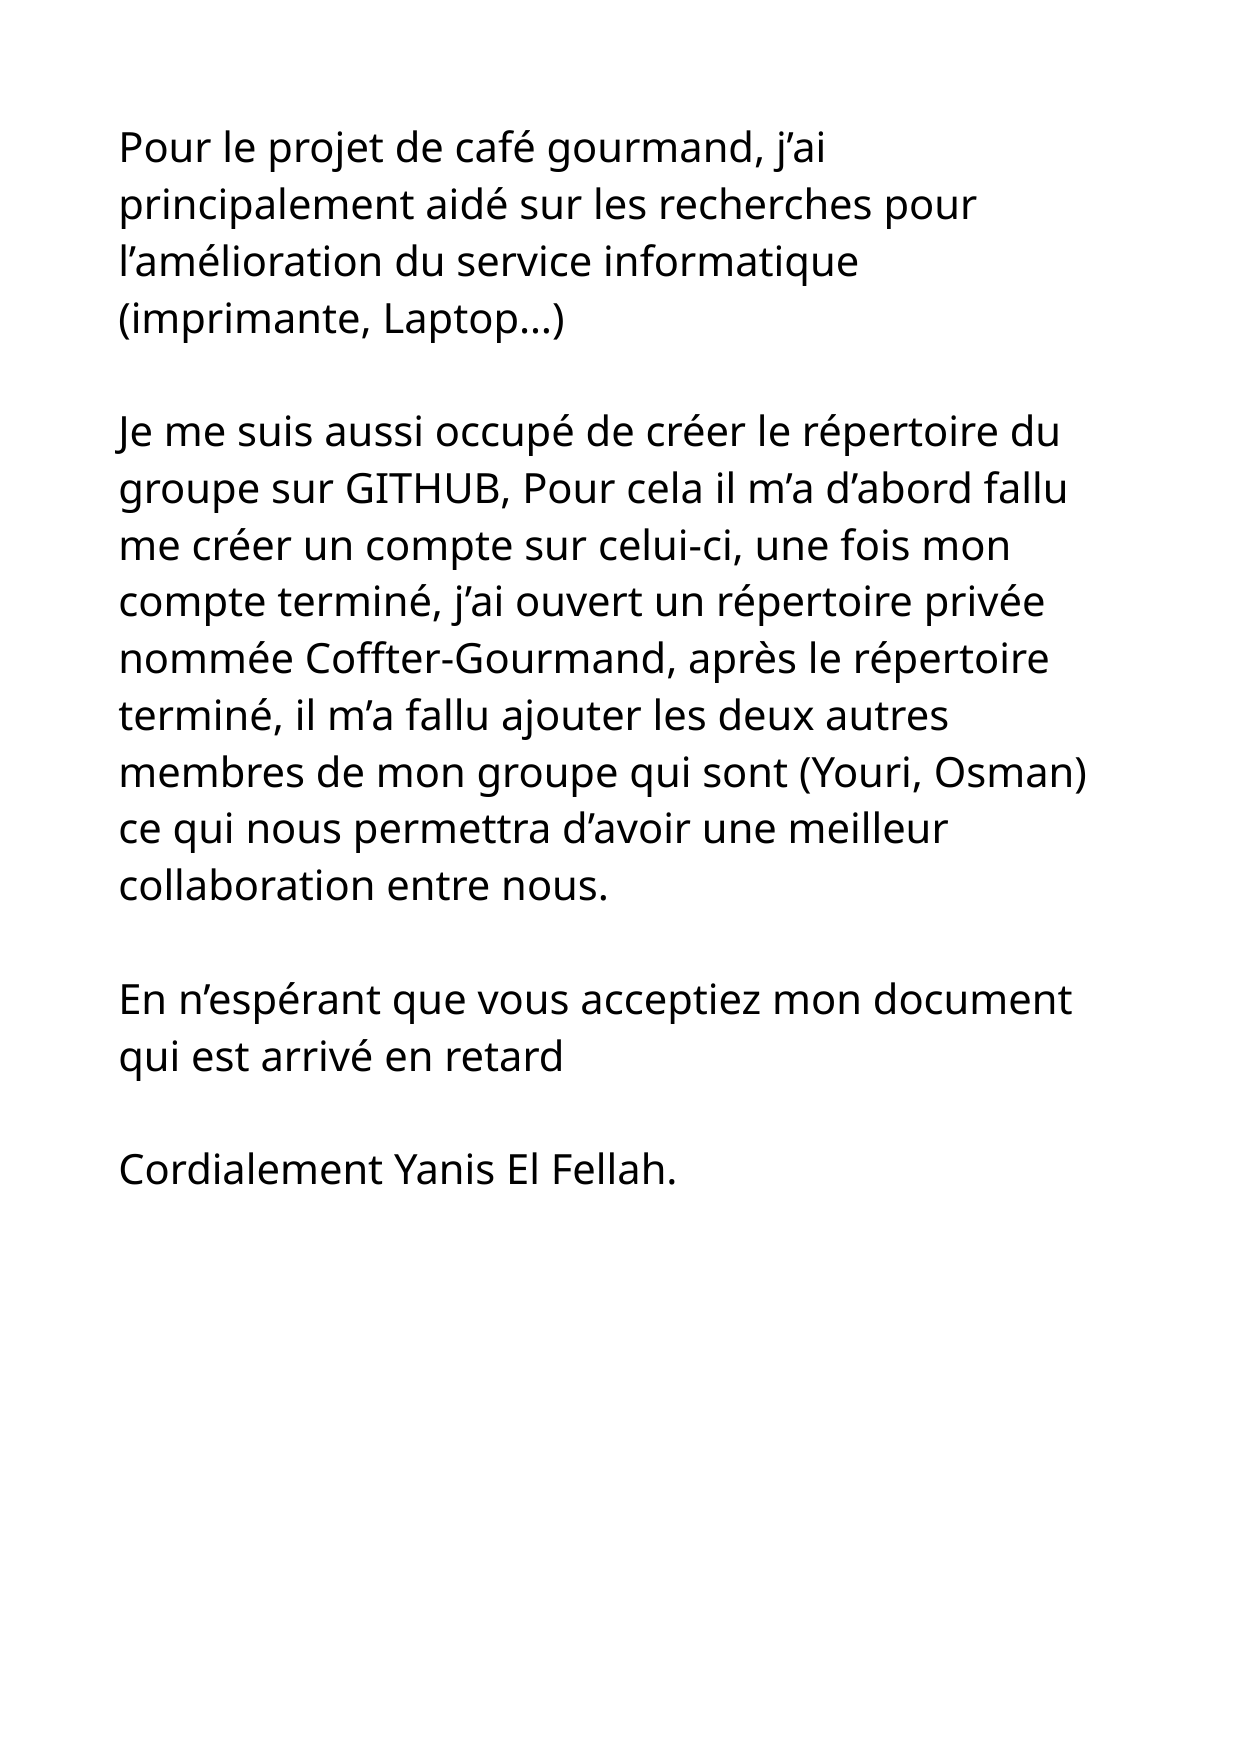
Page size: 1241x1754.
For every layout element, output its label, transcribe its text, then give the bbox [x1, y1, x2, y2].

text En n’espérant que vous acceptiez mon document qui est arrivé en retard [118, 970, 1122, 1083]
text Pour le projet de café gourmand, j’ai principalement aidé sur les recherches pour l’amélioration du service informatique (imprimante, Laptop…) [118, 118, 1122, 345]
text Cordialement Yanis El Fellah. [118, 1140, 1122, 1197]
text Je me suis aussi occupé de créer le répertoire du groupe sur GITHUB, Pour cela il m’a d’abord fallu me créer un compte sur celui-ci, une fois mon compte terminé, j’ai ouvert un répertoire privée nommée Coffter-Gourmand, après le répertoire terminé, il m’a fallu ajouter les deux autres membres de mon groupe qui sont (Youri, Osman) ce qui nous permettra d’avoir une meilleur collaboration entre nous. [118, 402, 1122, 913]
